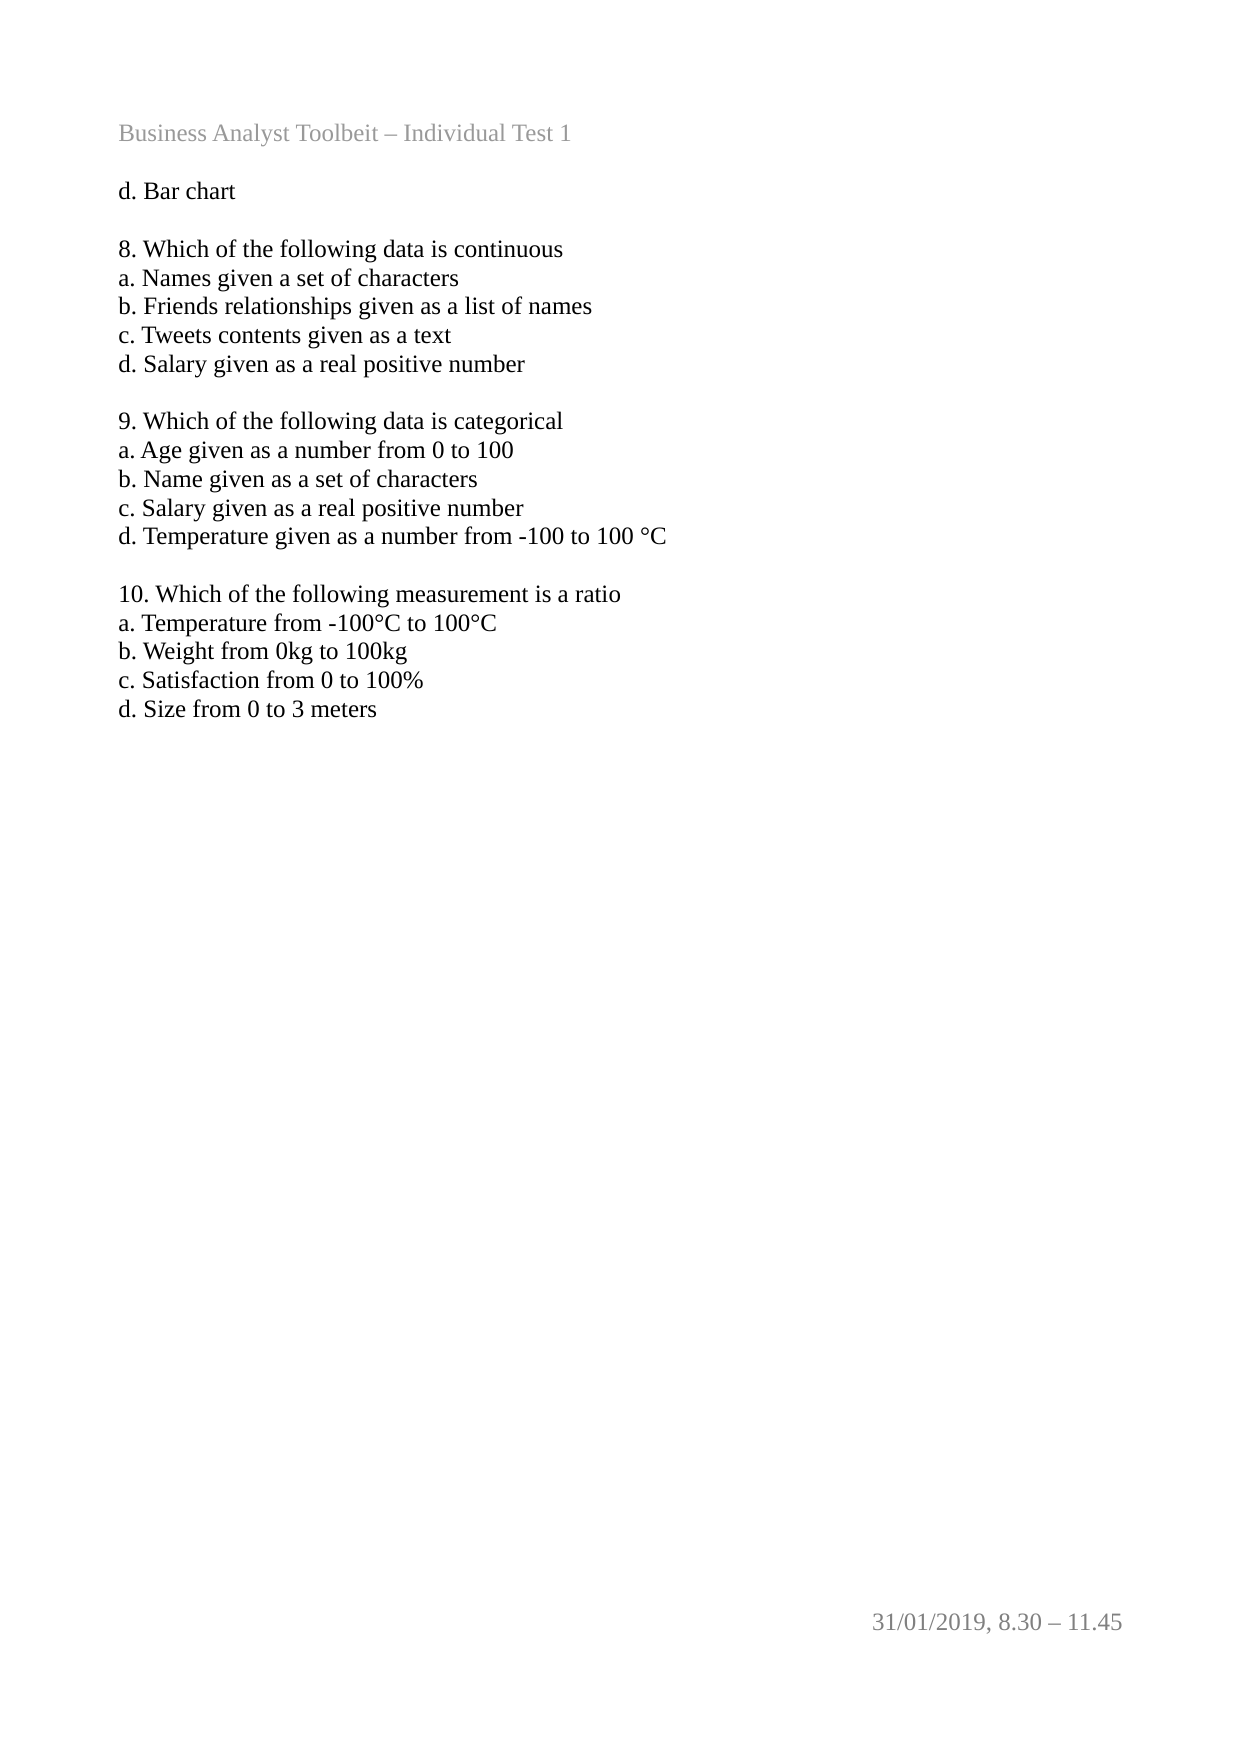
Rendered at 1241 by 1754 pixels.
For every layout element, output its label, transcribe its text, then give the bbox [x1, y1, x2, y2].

text c. Salary given as a real positive number [118, 493, 1122, 521]
text a. Names given a set of characters [118, 263, 1122, 291]
text 10. Which of the following measurement is a ratio [118, 579, 1122, 608]
text 9. Which of the following data is categorical [118, 406, 1122, 435]
text d. Temperature given as a number from -100 to 100 °C [118, 521, 1122, 550]
text d. Size from 0 to 3 meters [118, 694, 1122, 723]
text b. Weight from 0kg to 100kg [118, 636, 1122, 665]
text a. Age given as a number from 0 to 100 [118, 435, 1122, 464]
text d. Salary given as a real positive number [118, 349, 1122, 378]
text c. Tweets contents given as a text [118, 320, 1122, 349]
text d. Bar chart [118, 176, 1122, 205]
text b. Name given as a set of characters [118, 464, 1122, 493]
text 8. Which of the following data is continuous [118, 234, 1122, 263]
text a. Temperature from -100°C to 100°C [118, 608, 1122, 636]
text b. Friends relationships given as a list of names [118, 291, 1122, 320]
text c. Satisfaction from 0 to 100% [118, 665, 1122, 694]
